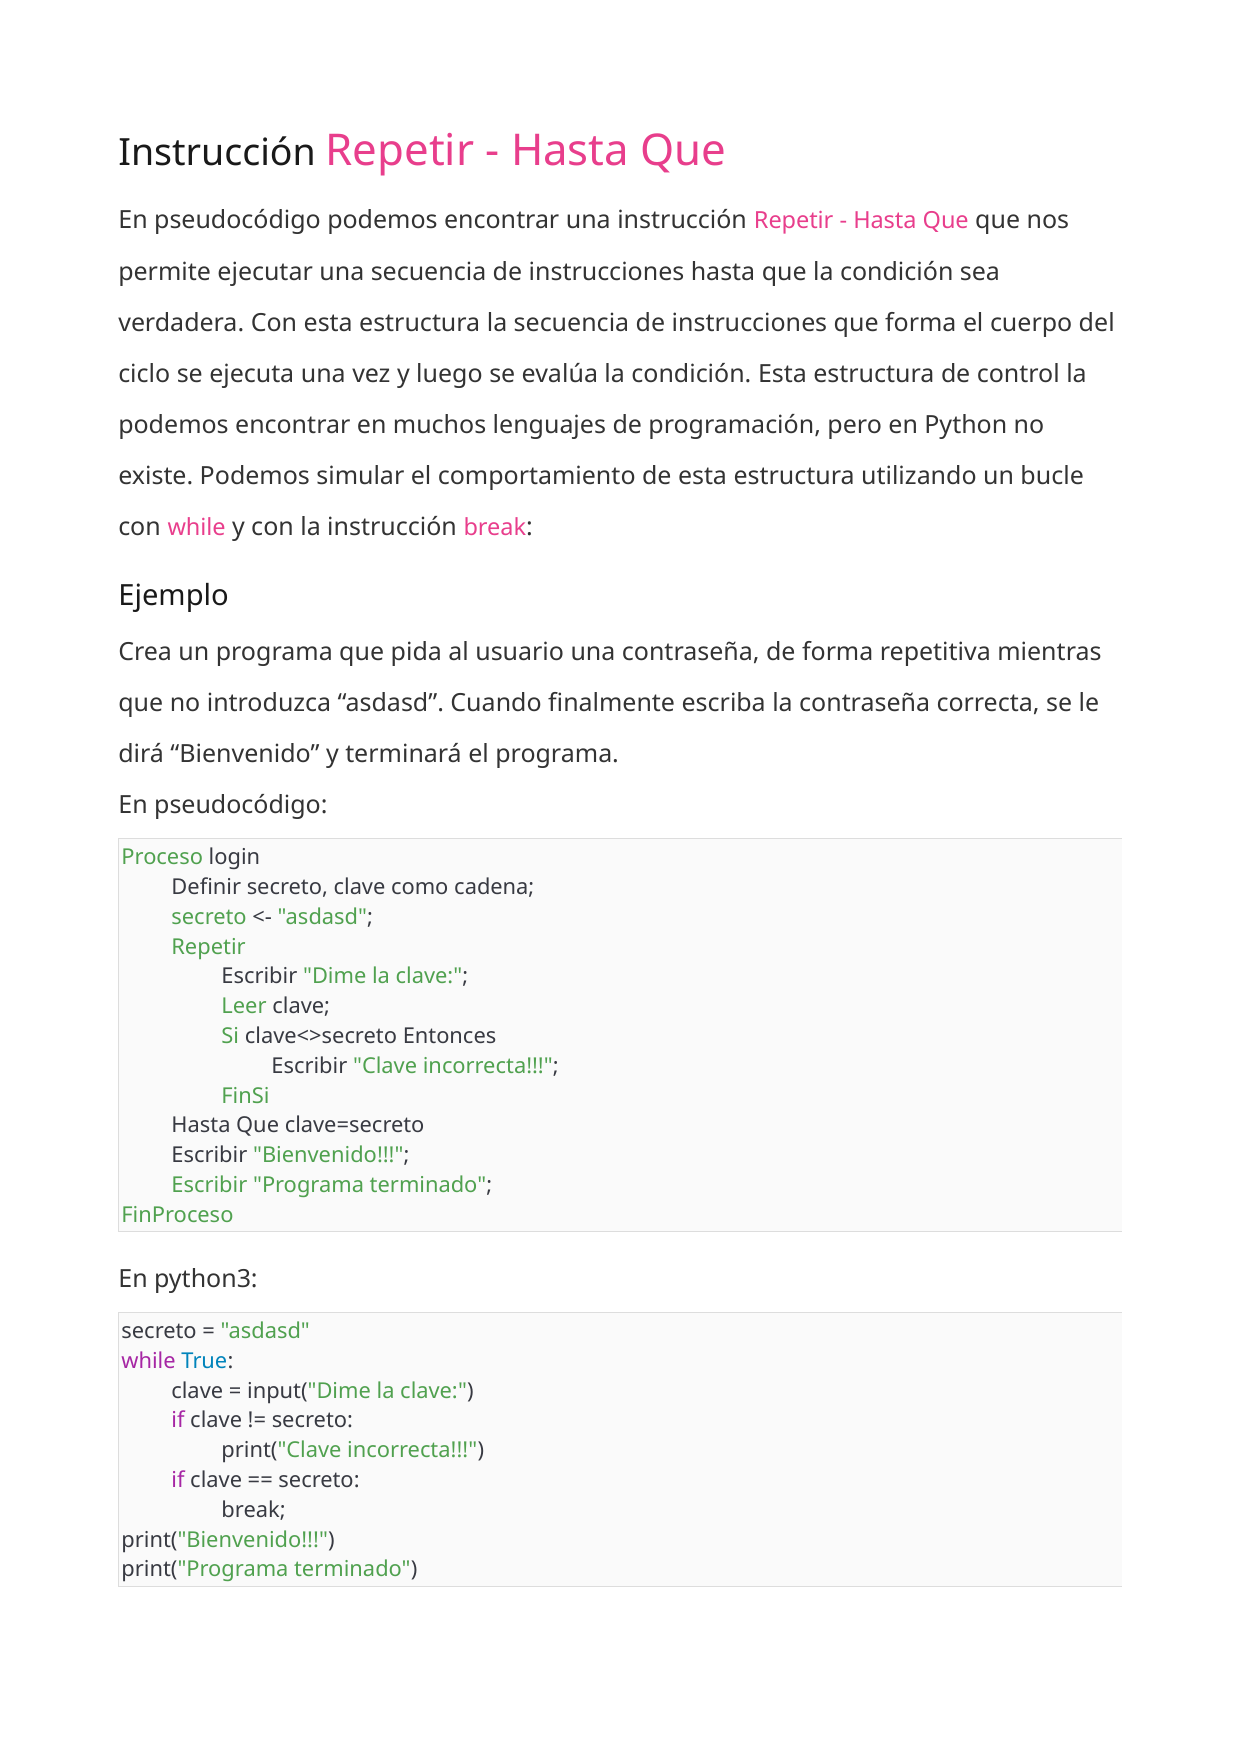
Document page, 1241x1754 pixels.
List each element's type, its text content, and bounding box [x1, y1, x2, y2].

text Si clave<>secreto Entonces [119, 1017, 1122, 1047]
text if clave == secreto: [119, 1461, 1122, 1491]
text secreto <- "asdasd"; [119, 898, 1122, 928]
text print("Bienvenido!!!") [119, 1521, 1122, 1550]
text Repetir [119, 928, 1122, 957]
text FinProceso [119, 1196, 1122, 1231]
text Escribir "Programa terminado"; [119, 1166, 1122, 1196]
text while True: [119, 1342, 1122, 1372]
text Escribir "Clave incorrecta!!!"; [119, 1047, 1122, 1077]
text secreto = "asdasd" [119, 1313, 1122, 1342]
subtitle Ejemplo [118, 574, 1122, 614]
subtitle Instrucción Repetir - Hasta Que [118, 118, 1122, 178]
text Definir secreto, clave como cadena; [119, 868, 1122, 898]
text if clave != secreto: [119, 1401, 1122, 1431]
text Escribir "Bienvenido!!!"; [119, 1136, 1122, 1166]
text En pseudocódigo: [118, 787, 1122, 821]
text Escribir "Dime la clave:"; [119, 957, 1122, 987]
text Leer clave; [119, 987, 1122, 1017]
text En pseudocódigo podemos encontrar una instrucción Repetir - Hasta Que que nos permite ejecutar una secuencia de instrucciones hasta que la condición sea verdadera. Con esta estructura la secuencia de instrucciones que forma el cuerpo del ciclo se ejecuta una vez y luego se evalúa la condición. Esta estructura de control la podemos encontrar en muchos lenguajes de programación, pero en Python no existe. Podemos simular el comportamiento de esta estructura utilizando un bucle con while y con la instrucción break: [118, 202, 1122, 542]
text Hasta Que clave=secreto [119, 1106, 1122, 1136]
text print("Clave incorrecta!!!") [119, 1431, 1122, 1461]
text break; [119, 1491, 1122, 1521]
text clave = input("Dime la clave:") [119, 1372, 1122, 1401]
text FinSi [119, 1077, 1122, 1106]
text En python3: [118, 1261, 1122, 1295]
text Crea un programa que pida al usuario una contraseña, de forma repetitiva mientras que no introduzca “asdasd”. Cuando finalmente escriba la contraseña correcta, se le dirá “Bienvenido” y terminará el programa. [118, 634, 1122, 770]
text print("Programa terminado") [119, 1550, 1122, 1586]
text Proceso login [119, 839, 1122, 868]
